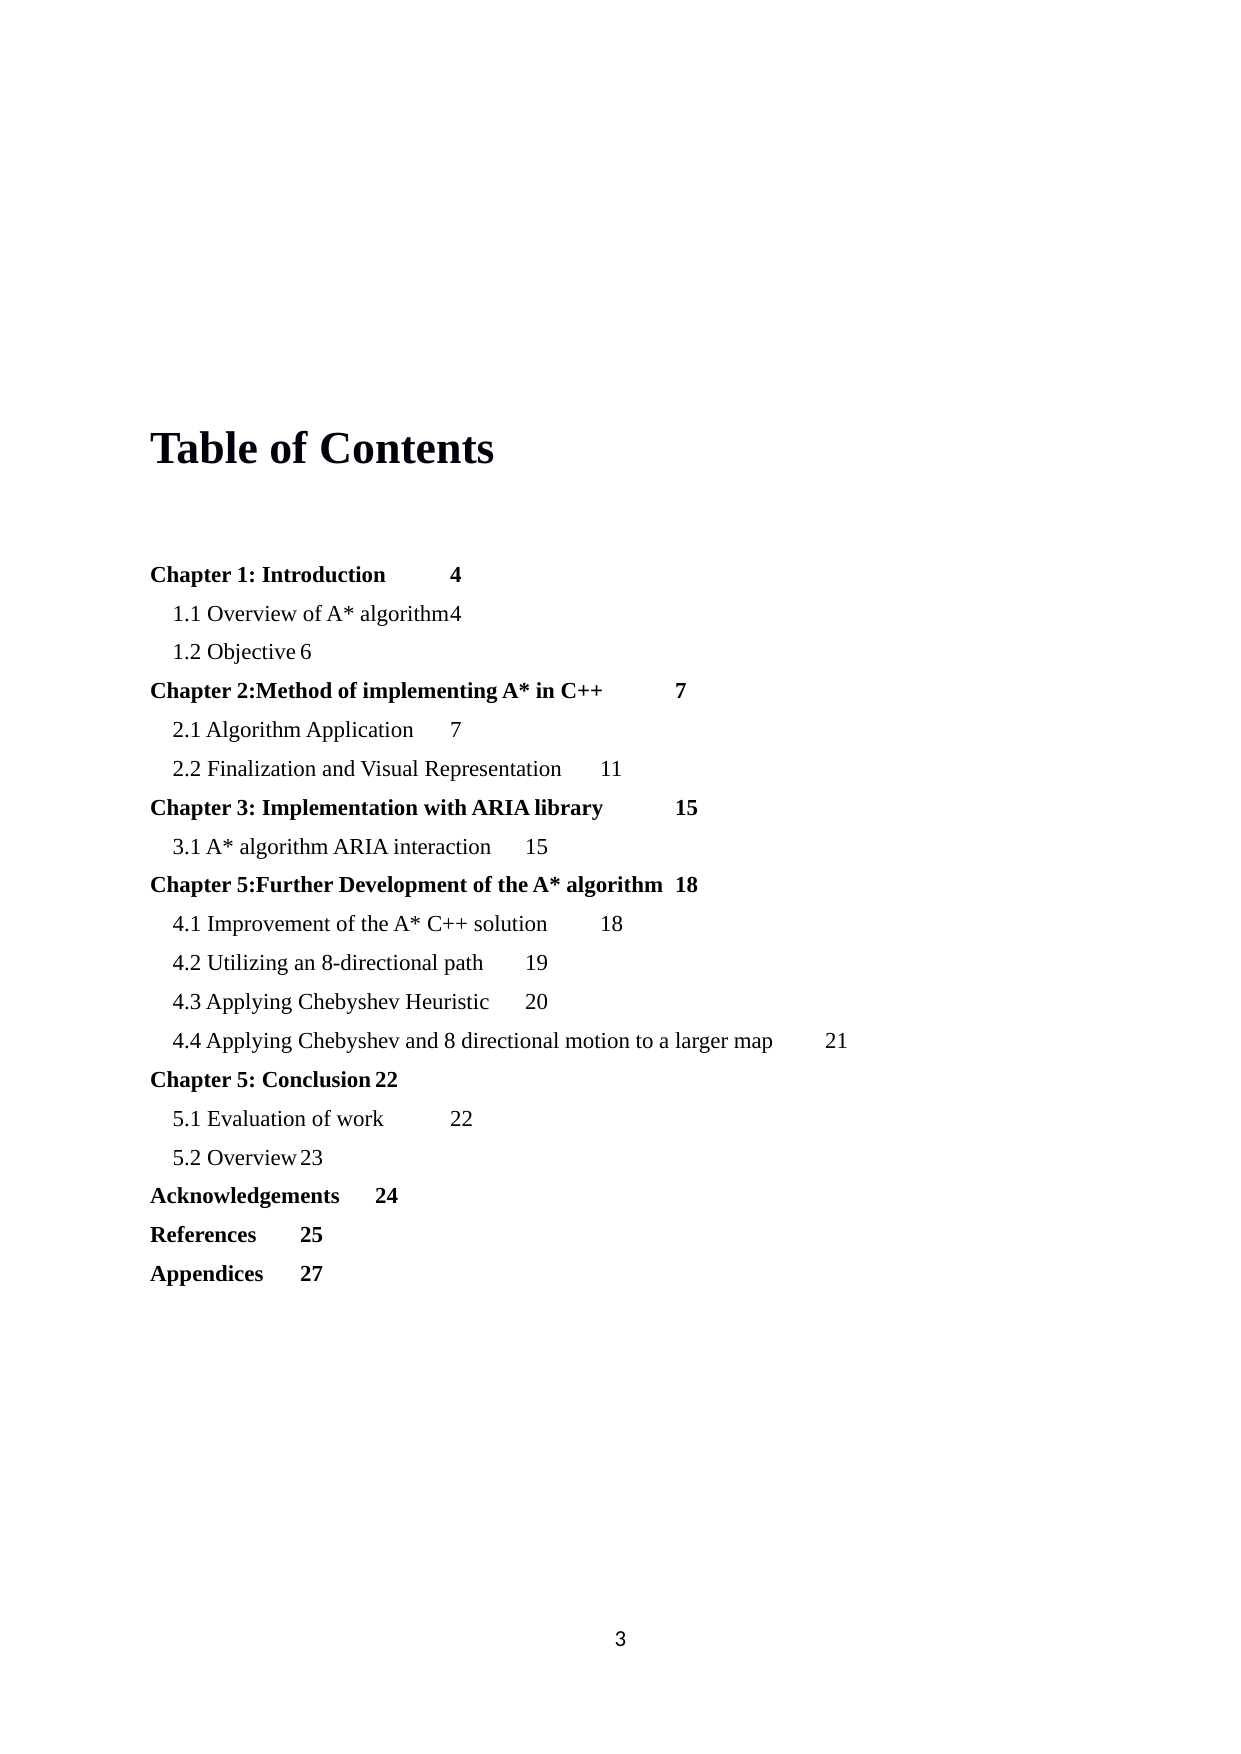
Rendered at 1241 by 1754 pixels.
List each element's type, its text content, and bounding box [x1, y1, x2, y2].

text 4.2 Utilizing an 8-directional path 19 [150, 949, 1090, 976]
text 1.1 Overview of A* algorithm 4 [172, 599, 1090, 626]
text References 25 [150, 1221, 1090, 1248]
text 3.1 A* algorithm ARIA interaction 15 [172, 833, 1090, 859]
subtitle Table of Contents [150, 421, 1090, 473]
text Chapter 5: Conclusion 22 [150, 1066, 1090, 1092]
text 4.4 Applying Chebyshev and 8 directional motion to a larger map 21 [150, 1027, 1090, 1053]
text 1.2 Objective 6 [150, 638, 1090, 665]
text 4.1 Improvement of the A* C++ solution 18 [172, 910, 1090, 937]
text Acknowledgements 24 [150, 1182, 1090, 1209]
text Chapter 1: Introduction 4 [150, 561, 1090, 587]
text 5.1 Evaluation of work 22 [172, 1105, 1090, 1131]
text 2.2 Finalization and Visual Representation 11 [150, 755, 1090, 781]
text 4.3 Applying Chebyshev Heuristic 20 [172, 988, 1090, 1014]
text Chapter 2:Method of implementing A* in C++ 7 [150, 677, 1090, 704]
text Chapter 5:Further Development of the A* algorithm 18 [150, 872, 1090, 898]
text Chapter 3: Implementation with ARIA library 15 [150, 794, 1090, 820]
text 2.1 Algorithm Application 7 [172, 716, 1090, 742]
text 5.2 Overview 23 [150, 1143, 1090, 1170]
text Appendices 27 [150, 1260, 1090, 1286]
